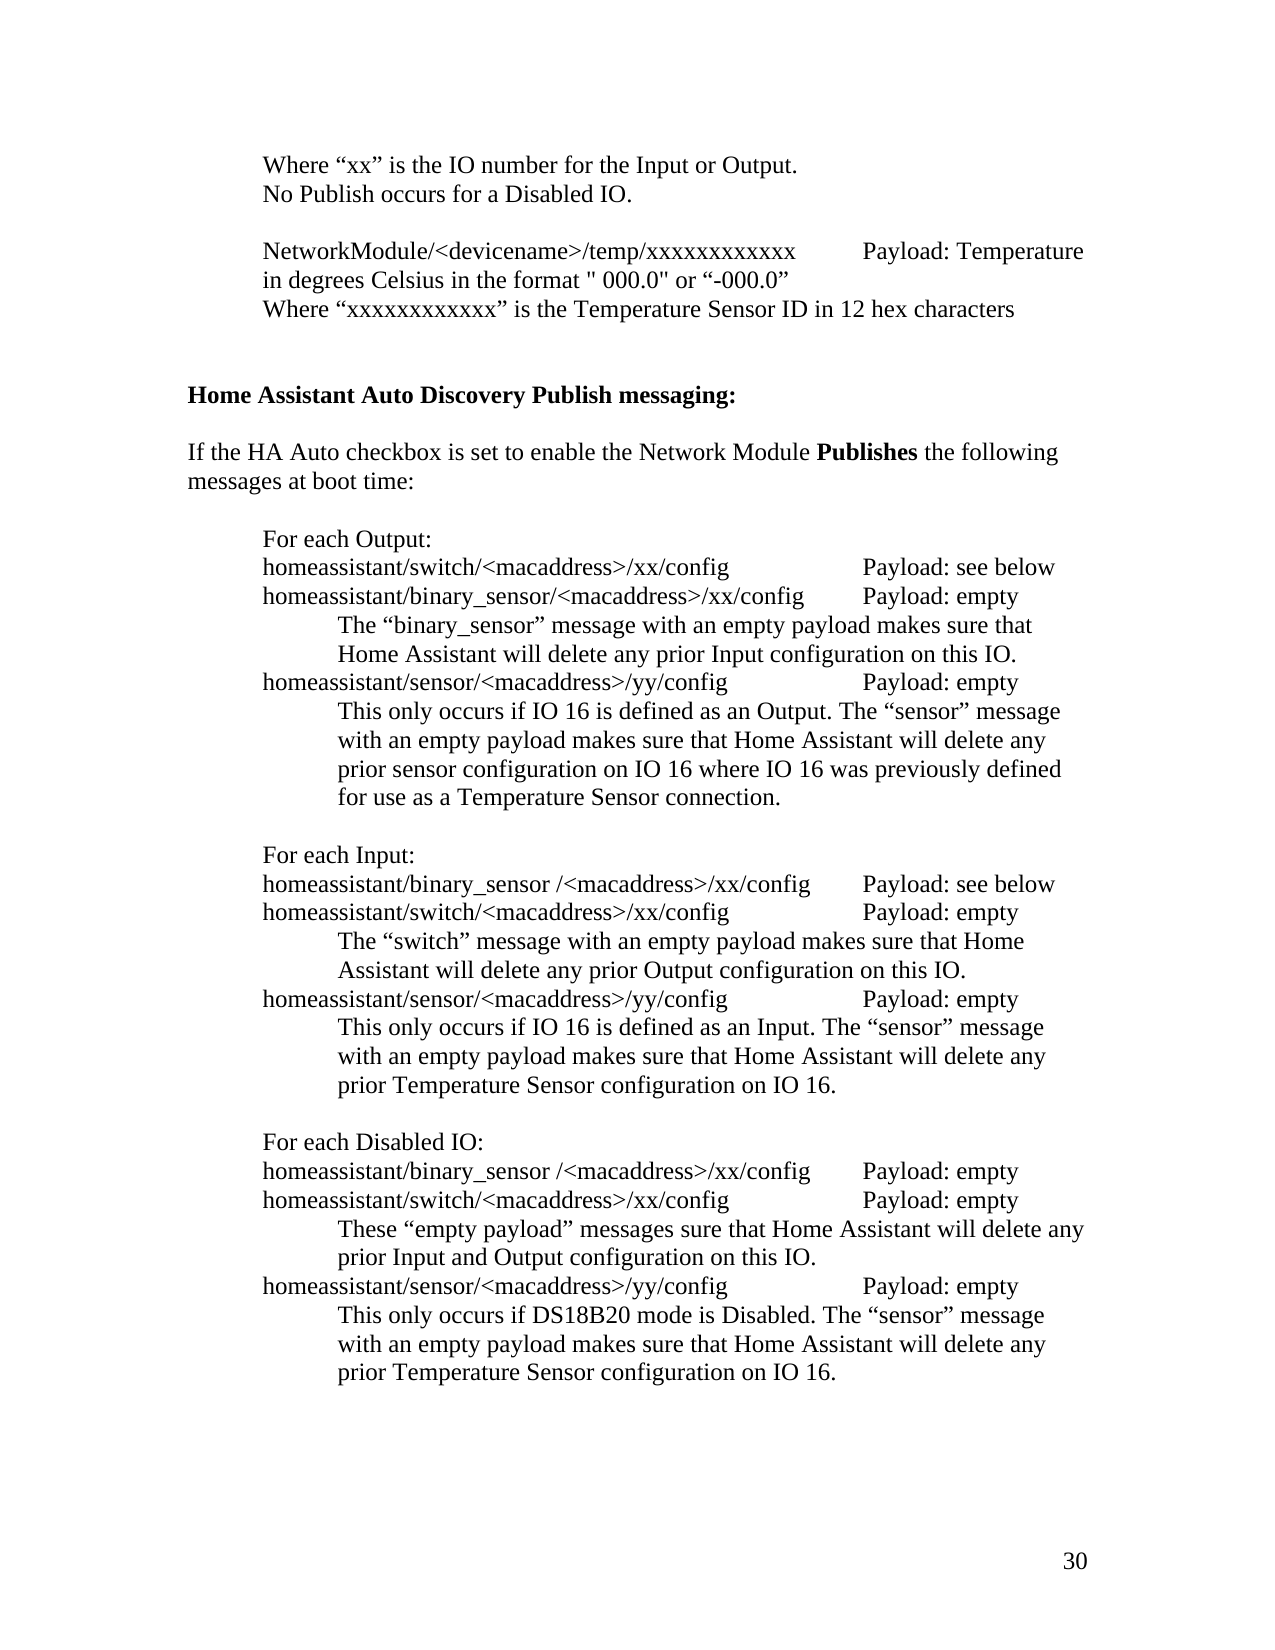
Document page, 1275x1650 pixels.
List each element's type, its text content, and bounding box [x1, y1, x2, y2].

text No Publish occurs for a Disabled IO. [187, 179, 1087, 207]
text homeassistant/sensor/<macaddress>/yy/config Payload: empty [262, 984, 1087, 1012]
text If the HA Auto checkbox is set to enable the Network Module Publishes the following messages at boot time: [187, 437, 1087, 495]
text These “empty payload” messages sure that Home Assistant will delete any prior Input and Output configuration on this IO. [337, 1214, 1087, 1271]
text Home Assistant Auto Discovery Publish messaging: [187, 380, 1087, 409]
text For each Input: [187, 840, 1087, 869]
text Where “xx” is the IO number for the Input or Output. [187, 150, 1087, 179]
text homeassistant/binary_sensor /<macaddress>/xx/config Payload: see below [187, 869, 1087, 897]
text homeassistant/binary_sensor /<macaddress>/xx/config Payload: empty [187, 1156, 1087, 1185]
text NetworkModule/<devicename>/temp/xxxxxxxxxxxx Payload: Temperature in degrees Celsius in the format " 000.0" or “-000.0” [262, 236, 1087, 294]
text homeassistant/sensor/<macaddress>/yy/config Payload: empty [262, 1271, 1087, 1300]
text The “binary_sensor” message with an empty payload makes sure that Home Assistant will delete any prior Input configuration on this IO. [337, 610, 1087, 667]
text homeassistant/switch/<macaddress>/xx/config Payload: empty [262, 897, 1087, 926]
text homeassistant/switch/<macaddress>/xx/config Payload: see below [187, 552, 1087, 581]
text For each Output: [187, 524, 1087, 552]
text homeassistant/binary_sensor/<macaddress>/xx/config Payload: empty [262, 581, 1087, 610]
text Where “xxxxxxxxxxxx” is the Temperature Sensor ID in 12 hex characters [262, 294, 1087, 322]
text This only occurs if DS18B20 mode is Disabled. The “sensor” message with an empty payload makes sure that Home Assistant will delete any prior Temperature Sensor configuration on IO 16. [337, 1300, 1087, 1386]
text homeassistant/switch/<macaddress>/xx/config Payload: empty [262, 1185, 1087, 1214]
text The “switch” message with an empty payload makes sure that Home Assistant will delete any prior Output configuration on this IO. [337, 926, 1087, 984]
text homeassistant/sensor/<macaddress>/yy/config Payload: empty [262, 667, 1087, 696]
text This only occurs if IO 16 is defined as an Input. The “sensor” message with an empty payload makes sure that Home Assistant will delete any prior Temperature Sensor configuration on IO 16. [337, 1012, 1087, 1099]
text This only occurs if IO 16 is defined as an Output. The “sensor” message with an empty payload makes sure that Home Assistant will delete any prior sensor configuration on IO 16 where IO 16 was previously defined for use as a Temperature Sensor connection. [337, 696, 1087, 811]
text For each Disabled IO: [262, 1127, 1087, 1156]
